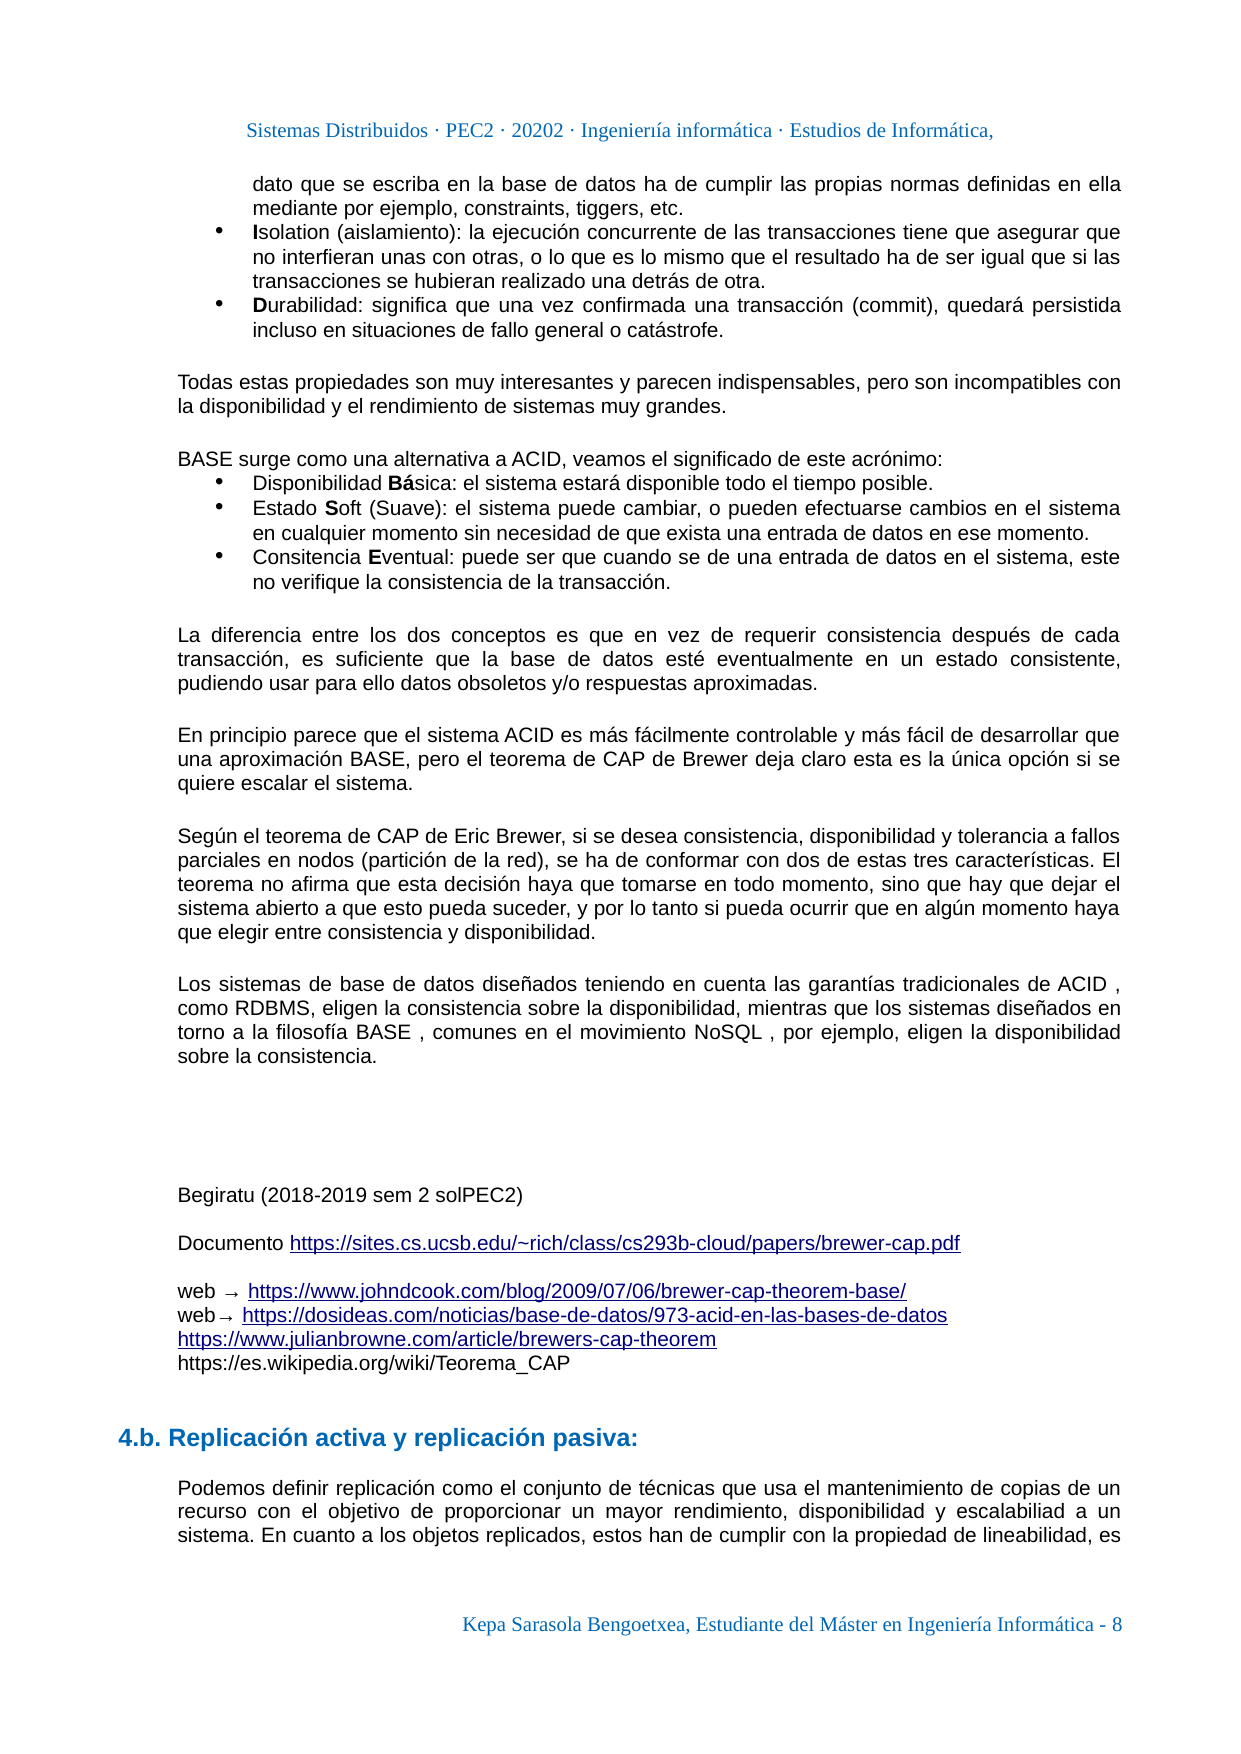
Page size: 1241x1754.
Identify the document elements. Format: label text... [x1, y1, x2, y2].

list Durabilidad: significa que una vez confirmada una transacción (commit), quedará persistida incluso en situaciones de fallo general o catástrofe. [215, 292, 1122, 341]
list Disponibilidad Básica: el sistema estará disponible todo el tiempo posible. [215, 471, 1122, 496]
text Los sistemas de base de datos diseñados teniendo en cuenta las garantías tradicionales de ACID , como RDBMS, eligen la consistencia sobre la disponibilidad, mientras que los sistemas diseñados en torno a la filosofía BASE , comunes en el movimiento NoSQL , por ejemplo, eligen la disponibilidad sobre la consistencia. [177, 972, 1122, 1068]
text 4.b. Replicación activa y replicación pasiva: [118, 1423, 1122, 1451]
text Podemos definir replicación como el conjunto de técnicas que usa el mantenimiento de copias de un recurso con el objetivo de proporcionar un mayor rendimiento, disponibilidad y escalabiliad a un sistema. En cuanto a los objetos replicados, estos han de cumplir con la propiedad de lineabilidad, es [177, 1475, 1122, 1547]
text BASE surge como una alternativa a ACID, veamos el significado de este acrónimo: [177, 447, 1122, 471]
text web → https://www.johndcook.com/blog/2009/07/06/brewer-cap-theorem-base/ [177, 1279, 1122, 1303]
list Consitencia Eventual: puede ser que cuando se de una entrada de datos en el sistema, este no verifique la consistencia de la transacción. [215, 545, 1122, 594]
list Estado Soft (Suave): el sistema puede cambiar, o pueden efectuarse cambios en el sistema en cualquier momento sin necesidad de que exista una entrada de datos en ese momento. [215, 496, 1122, 545]
text Begiratu (2018-2019 sem 2 solPEC2) [177, 1183, 1122, 1207]
text https://es.wikipedia.org/wiki/Teorema_CAP [177, 1351, 1122, 1375]
text https://www.julianbrowne.com/article/brewers-cap-theorem [177, 1327, 1122, 1351]
text Según el teorema de CAP de Eric Brewer, si se desea consistencia, disponibilidad y tolerancia a fallos parciales en nodos (partición de la red), se ha de conformar con dos de estas tres características. El teorema no afirma que esta decisión haya que tomarse en todo momento, sino que hay que dejar el sistema abierto a que esto pueda suceder, y por lo tanto si pueda ocurrir que en algún momento haya que elegir entre consistencia y disponibilidad. [177, 824, 1122, 943]
text web→ https://dosideas.com/noticias/base-de-datos/973-acid-en-las-bases-de-datos [177, 1303, 1122, 1327]
text Documento https://sites.cs.ucsb.edu/~rich/class/cs293b-cloud/papers/brewer-cap.pdf [177, 1231, 1122, 1255]
list dato que se escriba en la base de datos ha de cumplir las propias normas definidas en ella mediante por ejemplo, constraints, tiggers, etc. [215, 172, 1122, 219]
text La diferencia entre los dos conceptos es que en vez de requerir consistencia después de cada transacción, es suficiente que la base de datos esté eventualmente en un estado consistente, pudiendo usar para ello datos obsoletos y/o respuestas aproximadas. [177, 622, 1122, 694]
list Isolation (aislamiento): la ejecución concurrente de las transacciones tiene que asegurar que no interfieran unas con otras, o lo que es lo mismo que el resultado ha de ser igual que si las transacciones se hubieran realizado una detrás de otra. [215, 219, 1122, 292]
text Todas estas propiedades son muy interesantes y parecen indispensables, pero son incompatibles con la disponibilidad y el rendimiento de sistemas muy grandes. [177, 370, 1122, 418]
text En principio parece que el sistema ACID es más fácilmente controlable y más fácil de desarrollar que una aproximación BASE, pero el teorema de CAP de Brewer deja claro esta es la única opción si se quiere escalar el sistema. [177, 723, 1122, 795]
